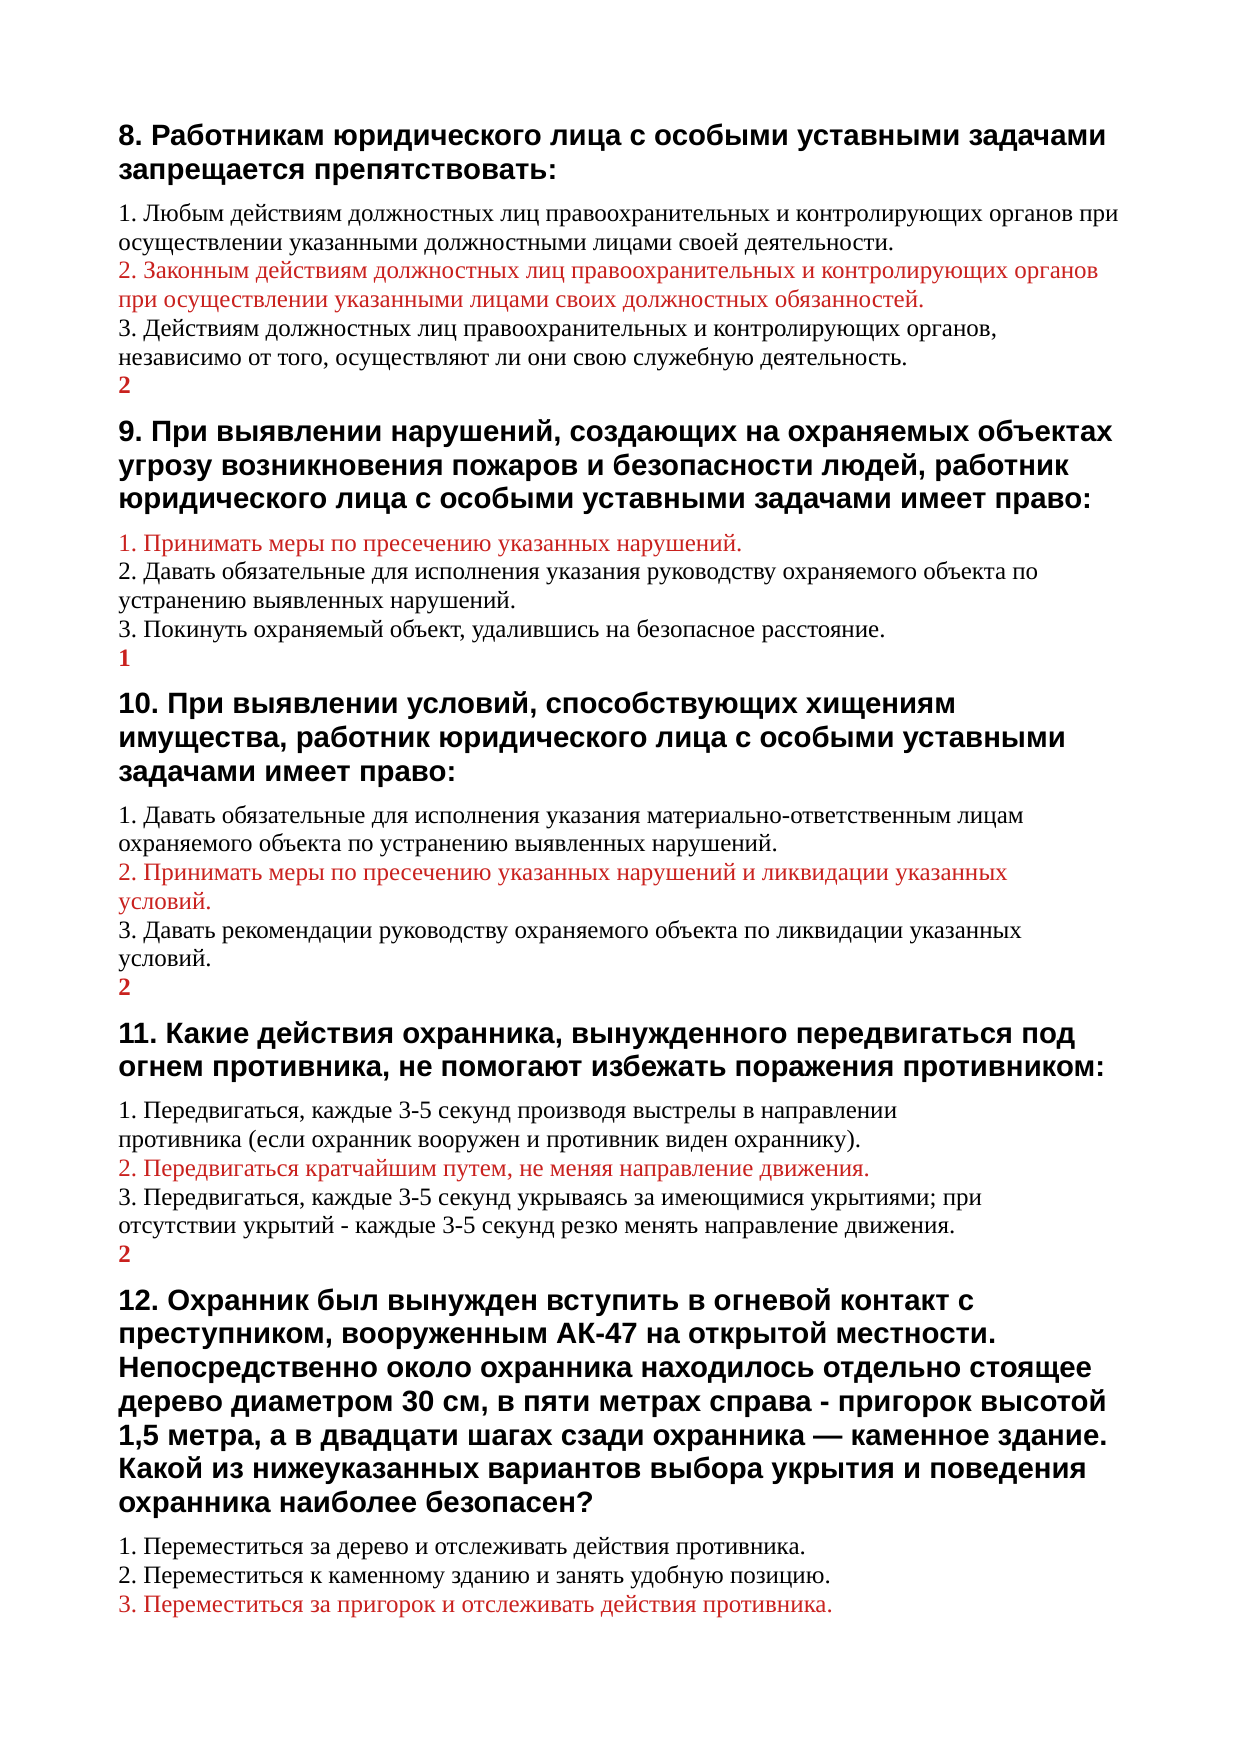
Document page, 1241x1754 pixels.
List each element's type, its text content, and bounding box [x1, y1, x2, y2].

subtitle 8. Работникам юридического лица с особыми уставными задачами запрещается препятствовать: [118, 118, 1122, 186]
text 2. Переместиться к каменному зданию и занять удобную позицию. [118, 1560, 1122, 1589]
text 2 [118, 1239, 1122, 1268]
text 3. Передвигаться, каждые 3-5 секунд укрываясь за имеющимися укрытиями; при [118, 1182, 1122, 1211]
text 1. Передвигаться, каждые 3-5 секунд производя выстрелы в направлении [118, 1096, 1122, 1124]
subtitle 11. Какие действия охранника, вынужденного передвигаться под огнем противника, не помогают избежать поражения противником: [118, 1016, 1122, 1083]
subtitle 12. Охранник был вынужден вступить в огневой контакт с преступником, вооруженным АК-47 на открытой местности. Непосредственно около охранника находилось отдельно стоящее дерево диаметром 30 см, в пяти метрах справа - пригорок высотой 1,5 метра, а в двадцати шагах сзади охранника — каменное здание. Какой из нижеуказанных вариантов выбора укрытия и поведения охранника наиболее безопасен? [118, 1283, 1122, 1519]
text 1 [118, 643, 1122, 671]
text 2. Давать обязательные для исполнения указания руководству охраняемого объекта по [118, 556, 1122, 585]
text устранению выявленных нарушений. [118, 585, 1122, 614]
text условий. [118, 886, 1122, 915]
text 2 [118, 972, 1122, 1001]
text 3. Действиям должностных лиц правоохранительных и контролирующих органов, [118, 313, 1122, 342]
text 2. Принимать меры по пресечению указанных нарушений и ликвидации указанных [118, 857, 1122, 886]
text 1. Любым действиям должностных лиц правоохранительных и контролирующих органов при осуществлении указанными должностными лицами своей деятельности. [118, 198, 1122, 256]
text отсутствии укрытий - каждые 3-5 секунд резко менять направление движения. [118, 1211, 1122, 1239]
text охраняемого объекта по устранению выявленных нарушений. [118, 828, 1122, 857]
text 2. Передвигаться кратчайшим путем, не меняя направление движения. [118, 1153, 1122, 1182]
text 1. Переместиться за дерево и отслеживать действия противника. [118, 1531, 1122, 1560]
text независимо от того, осуществляют ли они свою служебную деятельность. [118, 342, 1122, 371]
text условий. [118, 943, 1122, 972]
text 1. Принимать меры по пресечению указанных нарушений. [118, 528, 1122, 556]
subtitle 9. При выявлении нарушений, создающих на охраняемых объектах угрозу возникновения пожаров и безопасности людей, работник юридического лица с особыми уставными задачами имеет право: [118, 414, 1122, 515]
text 3. Покинуть охраняемый объект, удалившись на безопасное расстояние. [118, 614, 1122, 643]
text противника (если охранник вооружен и противник виден охраннику). [118, 1124, 1122, 1153]
text 1. Давать обязательные для исполнения указания материально-ответственным лицам [118, 800, 1122, 828]
text 3. Давать рекомендации руководству охраняемого объекта по ликвидации указанных [118, 915, 1122, 943]
text 3. Переместиться за пригорок и отслеживать действия противника. [118, 1589, 1122, 1618]
subtitle 10. При выявлении условий, способствующих хищениям имущества, работник юридического лица с особыми уставными задачами имеет право: [118, 686, 1122, 787]
text 2 [118, 371, 1122, 399]
text 2. Законным действиям должностных лиц правоохранительных и контролирующих органов при осуществлении указанными лицами своих должностных обязанностей. [118, 256, 1122, 313]
